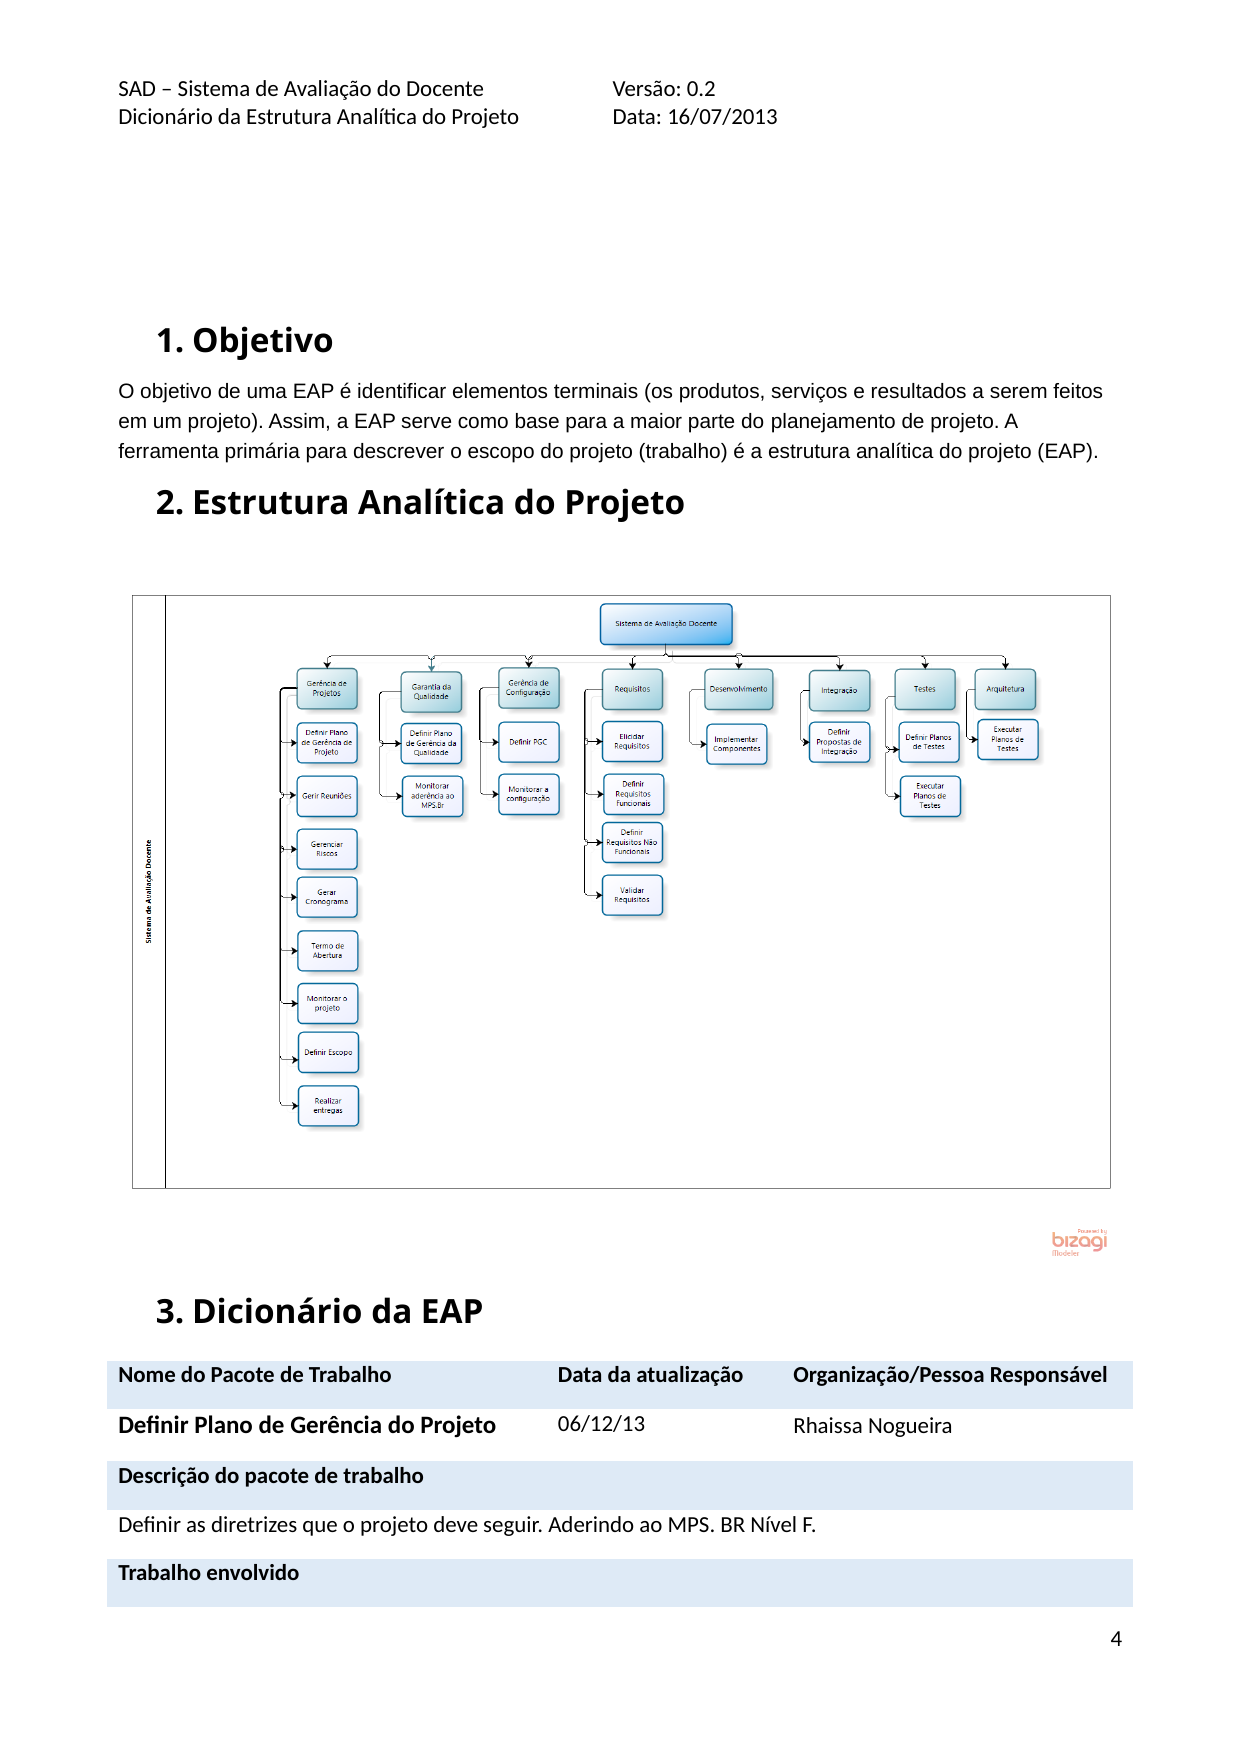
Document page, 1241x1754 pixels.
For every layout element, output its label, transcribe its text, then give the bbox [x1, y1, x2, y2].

table_header Organização/Pessoa Responsável [782, 1361, 1133, 1409]
text O objetivo de uma EAP é identificar elementos terminais (os produtos, serviços e resultados a serem feitos em um projeto). Assim, a EAP serve como base para a maior parte do planejamento de projeto. A ferramenta primária para descrever o escopo do projeto (trabalho) é a estrutura analítica do projeto (EAP). [118, 372, 1122, 462]
table_cell 12/06/13 [546, 1410, 782, 1461]
table_cell Descrição do pacote de trabalho [107, 1461, 1133, 1510]
table_cell Rhaissa Nogueira [782, 1410, 1133, 1461]
table_cell Trabalho envolvido [107, 1559, 1133, 1607]
table_header Data da atualização [546, 1361, 782, 1409]
list Dicionário da EAP [156, 1288, 1122, 1333]
table_header Nome do Pacote de Trabalho [107, 1361, 546, 1409]
picture [118, 581, 1123, 1263]
subtitle Objetivo [156, 317, 1122, 362]
table_cell Definir Plano de Gerência do Projeto [107, 1410, 546, 1461]
table_cell Definir as diretrizes que o projeto deve seguir. Aderindo ao MPS. BR Nível F. [107, 1510, 1133, 1558]
subtitle Estrutura Analítica do Projeto [156, 479, 1122, 524]
